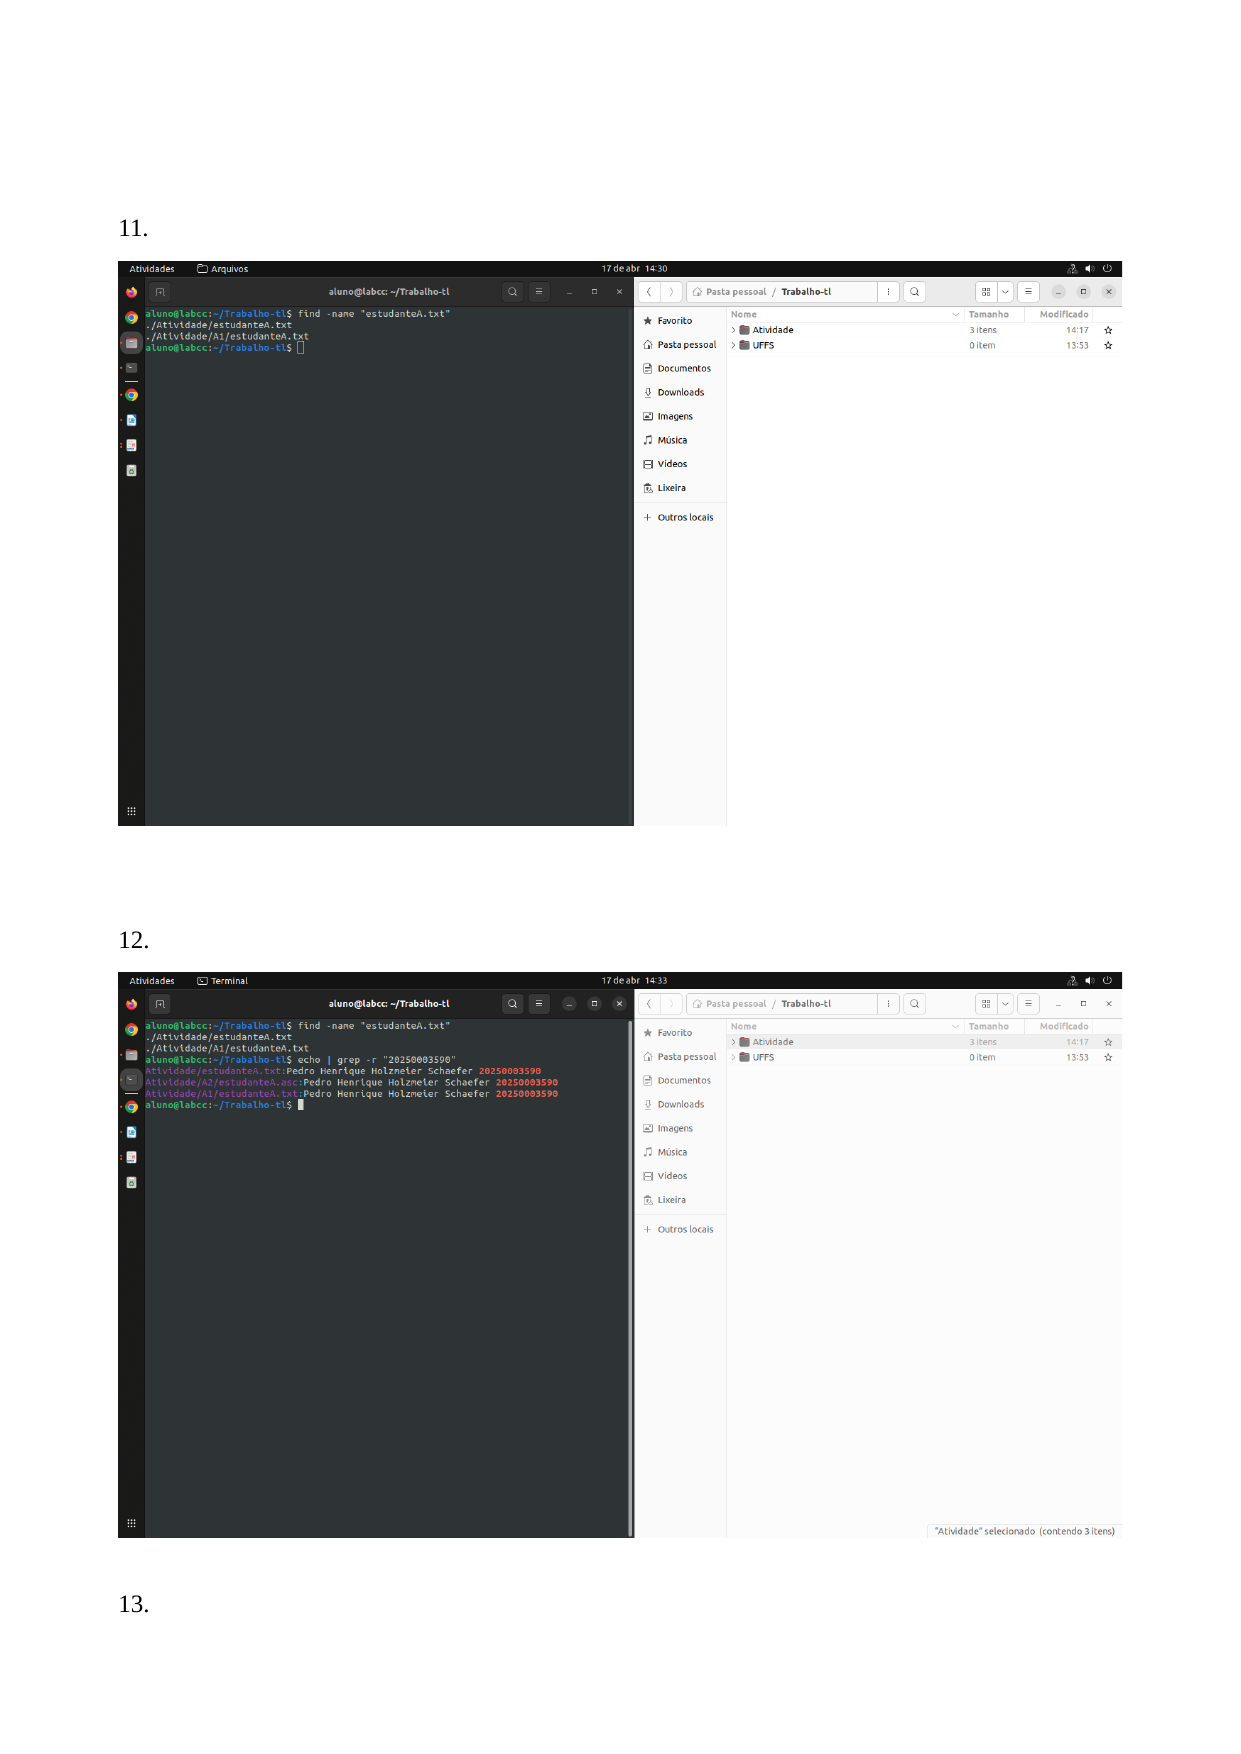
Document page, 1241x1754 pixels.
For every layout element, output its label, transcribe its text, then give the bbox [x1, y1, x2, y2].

text 13. [118, 1589, 1122, 1618]
picture [118, 972, 1123, 1538]
text 11. [118, 213, 1122, 242]
text 12. [118, 925, 1122, 954]
picture [118, 261, 1123, 826]
